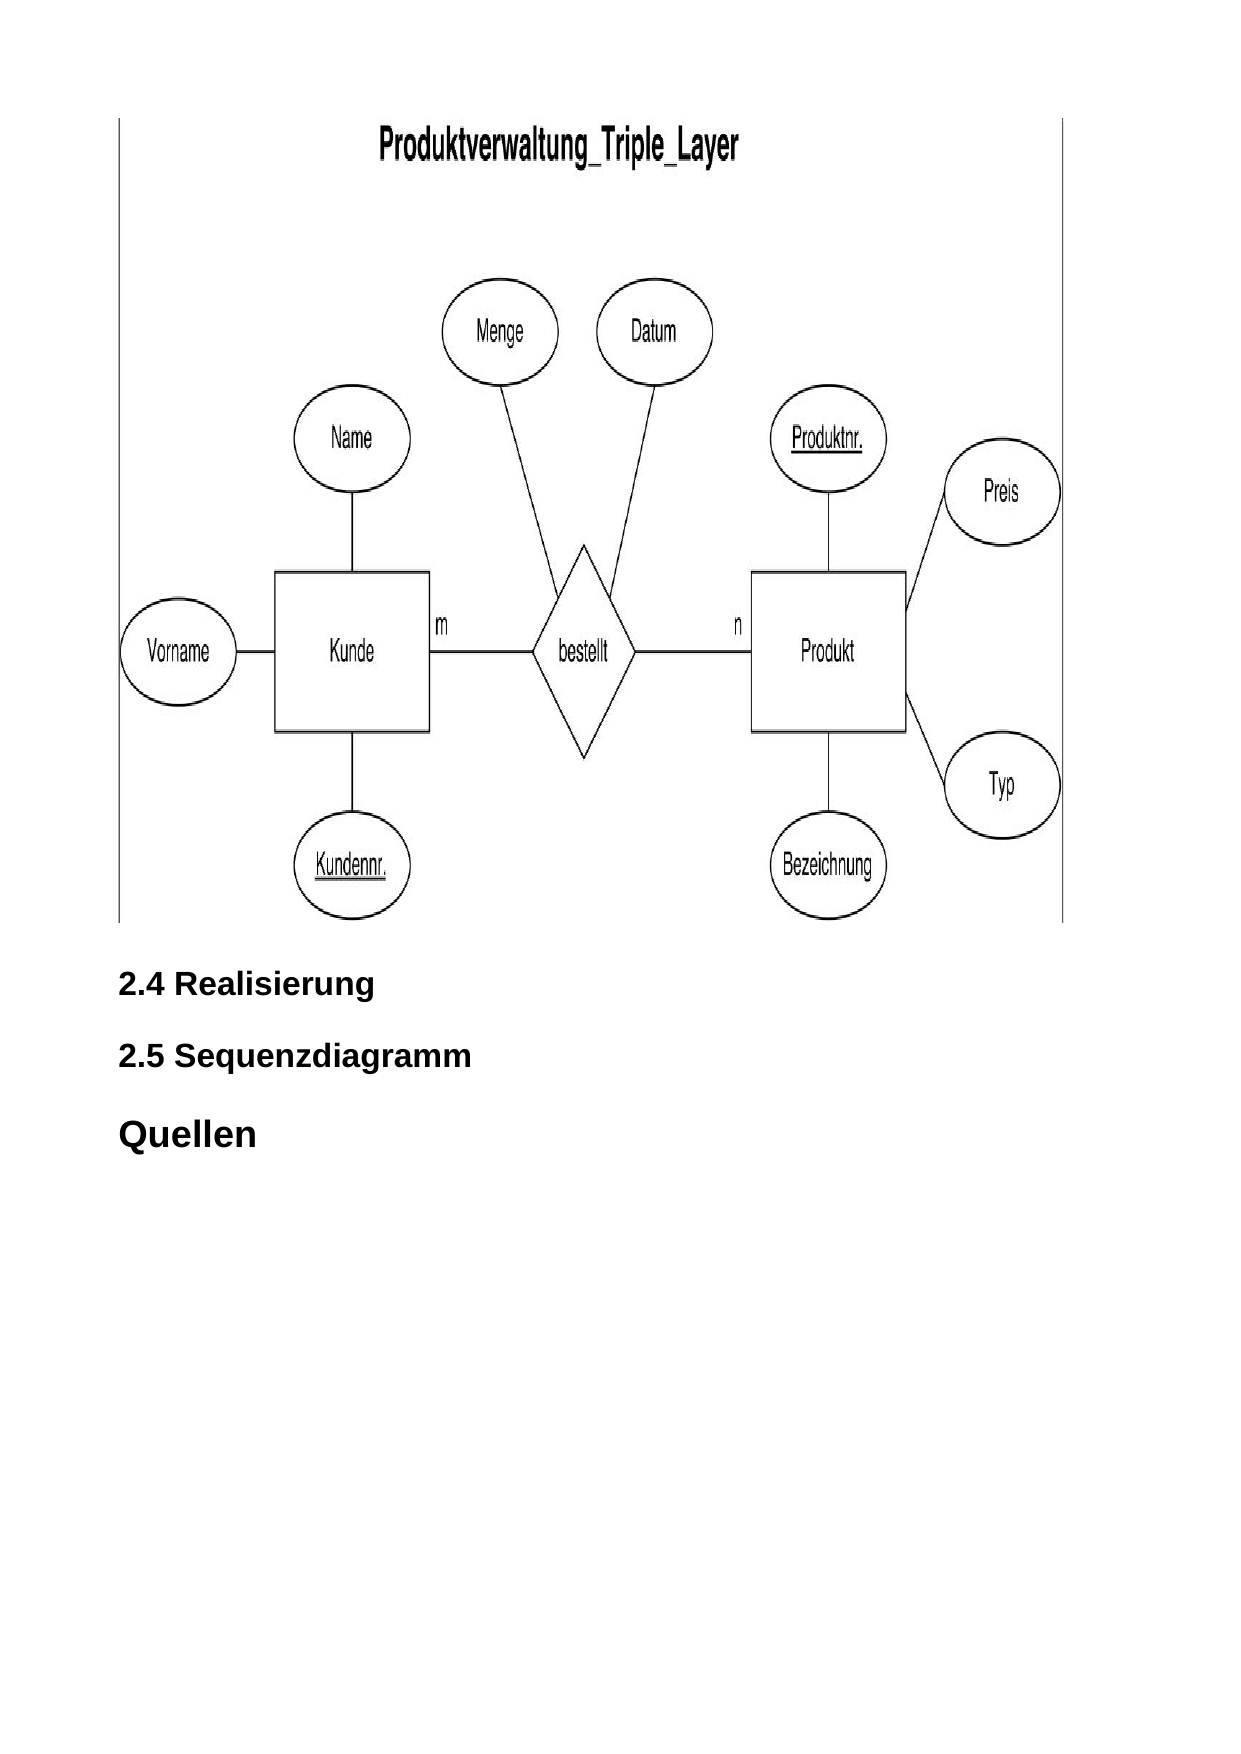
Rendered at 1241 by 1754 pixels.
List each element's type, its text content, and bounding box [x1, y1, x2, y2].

picture [118, 118, 1064, 923]
subtitle 2.4 Realisierung [118, 964, 1122, 1003]
subtitle Quellen [118, 1112, 1122, 1156]
subtitle 2.5 Sequenzdiagramm [118, 1036, 1122, 1074]
